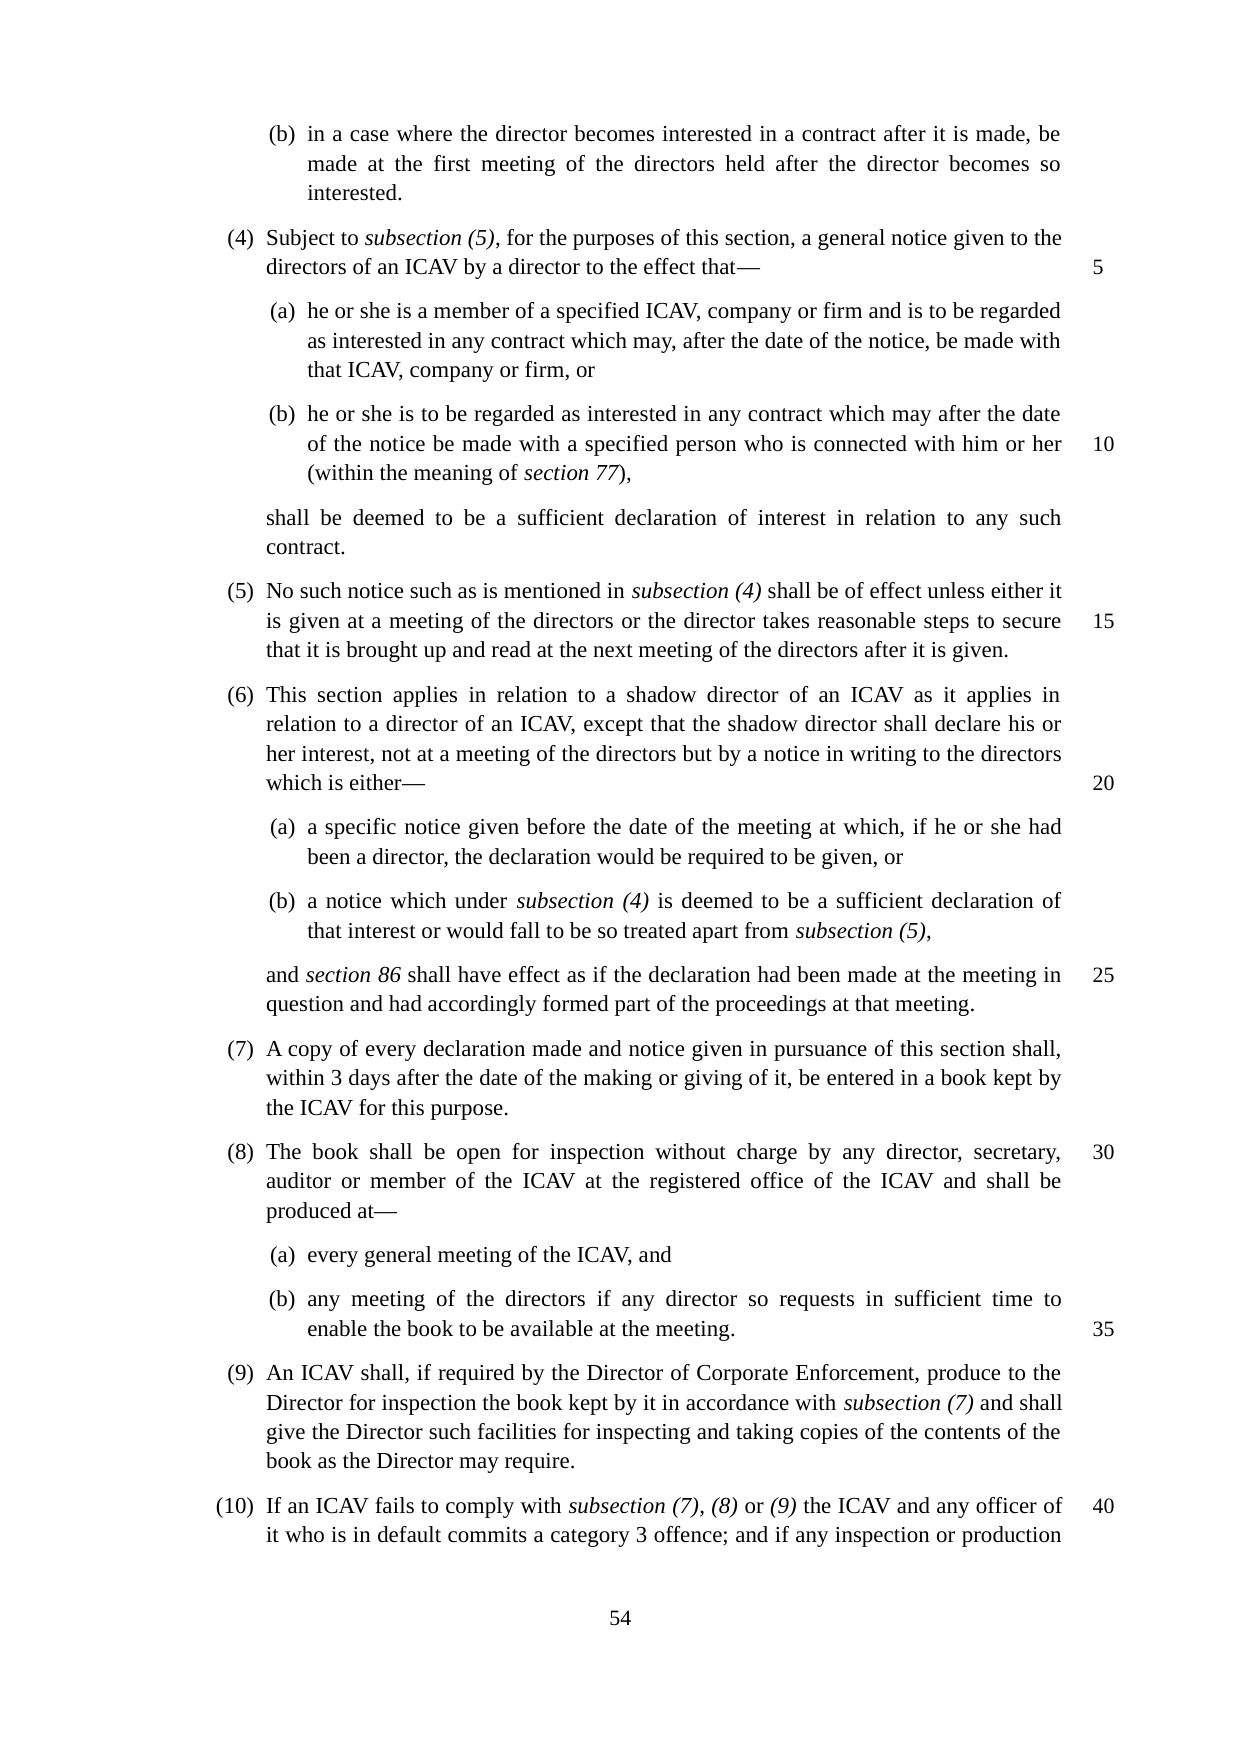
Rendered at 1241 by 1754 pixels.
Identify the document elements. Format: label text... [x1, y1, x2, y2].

text (a) he or she is a member of a specified ICAV, company or firm and is to be regarded as interested in any contract which may, after the date of the notice, be made with that ICAV, company or firm, or [177, 295, 1063, 383]
text (5) No such notice such as is mentioned in subsection (4) shall be of effect unless either it is given at a meeting of the directors or the director takes reasonable steps to secure that it is brought up and read at the next meeting of the directors after it is given. [177, 575, 1063, 664]
text (b) any meeting of the directors if any director so requests in sufficient time to enable the book to be available at the meeting. [177, 1283, 1063, 1342]
text (9) An ICAV shall, if required by the Director of Corporate Enforcement, produce to the Director for inspection the book kept by it in accordance with subsection (7) and shall give the Director such facilities for inspecting and taking copies of the contents of the book as the Director may require. [177, 1357, 1063, 1475]
text (a) every general meeting of the ICAV, and [177, 1239, 1063, 1268]
text (8) The book shall be open for inspection without charge by any director, secretary, auditor or member of the ICAV at the registered office of the ICAV and shall be produced at⁠— [177, 1136, 1063, 1224]
text (b) a notice which under subsection (4) is deemed to be a sufficient declaration of that interest or would fall to be so treated apart from subsection (5), [177, 885, 1063, 944]
text (b) he or she is to be regarded as interested in any contract which may after the date of the notice be made with a specified person who is connected with him or her (within the meaning of section 77), [177, 398, 1063, 487]
text (10) If an ICAV fails to comply with subsection (7), (8) or (9) the ICAV and any officer of it who is in default commits a category 3 offence; and if any inspection or production [177, 1490, 1063, 1549]
text (4) Subject to subsection (5), for the purposes of this section, a general notice given to the directors of an ICAV by a director to the effect that⁠— [177, 221, 1063, 280]
text shall be deemed to be a sufficient declaration of interest in relation to any such contract. [177, 502, 1063, 561]
text (a) a specific notice given before the date of the meeting at which, if he or she had been a director, the declaration would be required to be given, or [177, 811, 1063, 870]
text (7) A copy of every declaration made and notice given in pursuance of this section shall, within 3 days after the date of the making or giving of it, be entered in a book kept by the ICAV for this purpose. [177, 1032, 1063, 1121]
text (6) This section applies in relation to a shadow director of an ICAV as it applies in relation to a director of an ICAV, except that the shadow director shall declare his or her interest, not at a meeting of the directors but by a notice in writing to the directors which is either⁠— [177, 678, 1063, 796]
text (b) in a case where the director becomes interested in a contract after it is made, be made at the first meeting of the directors held after the director becomes so interested. [177, 118, 1063, 207]
text and section 86 shall have effect as if the declaration had been made at the meeting in question and had accordingly formed part of the proceedings at that meeting. [177, 959, 1063, 1018]
